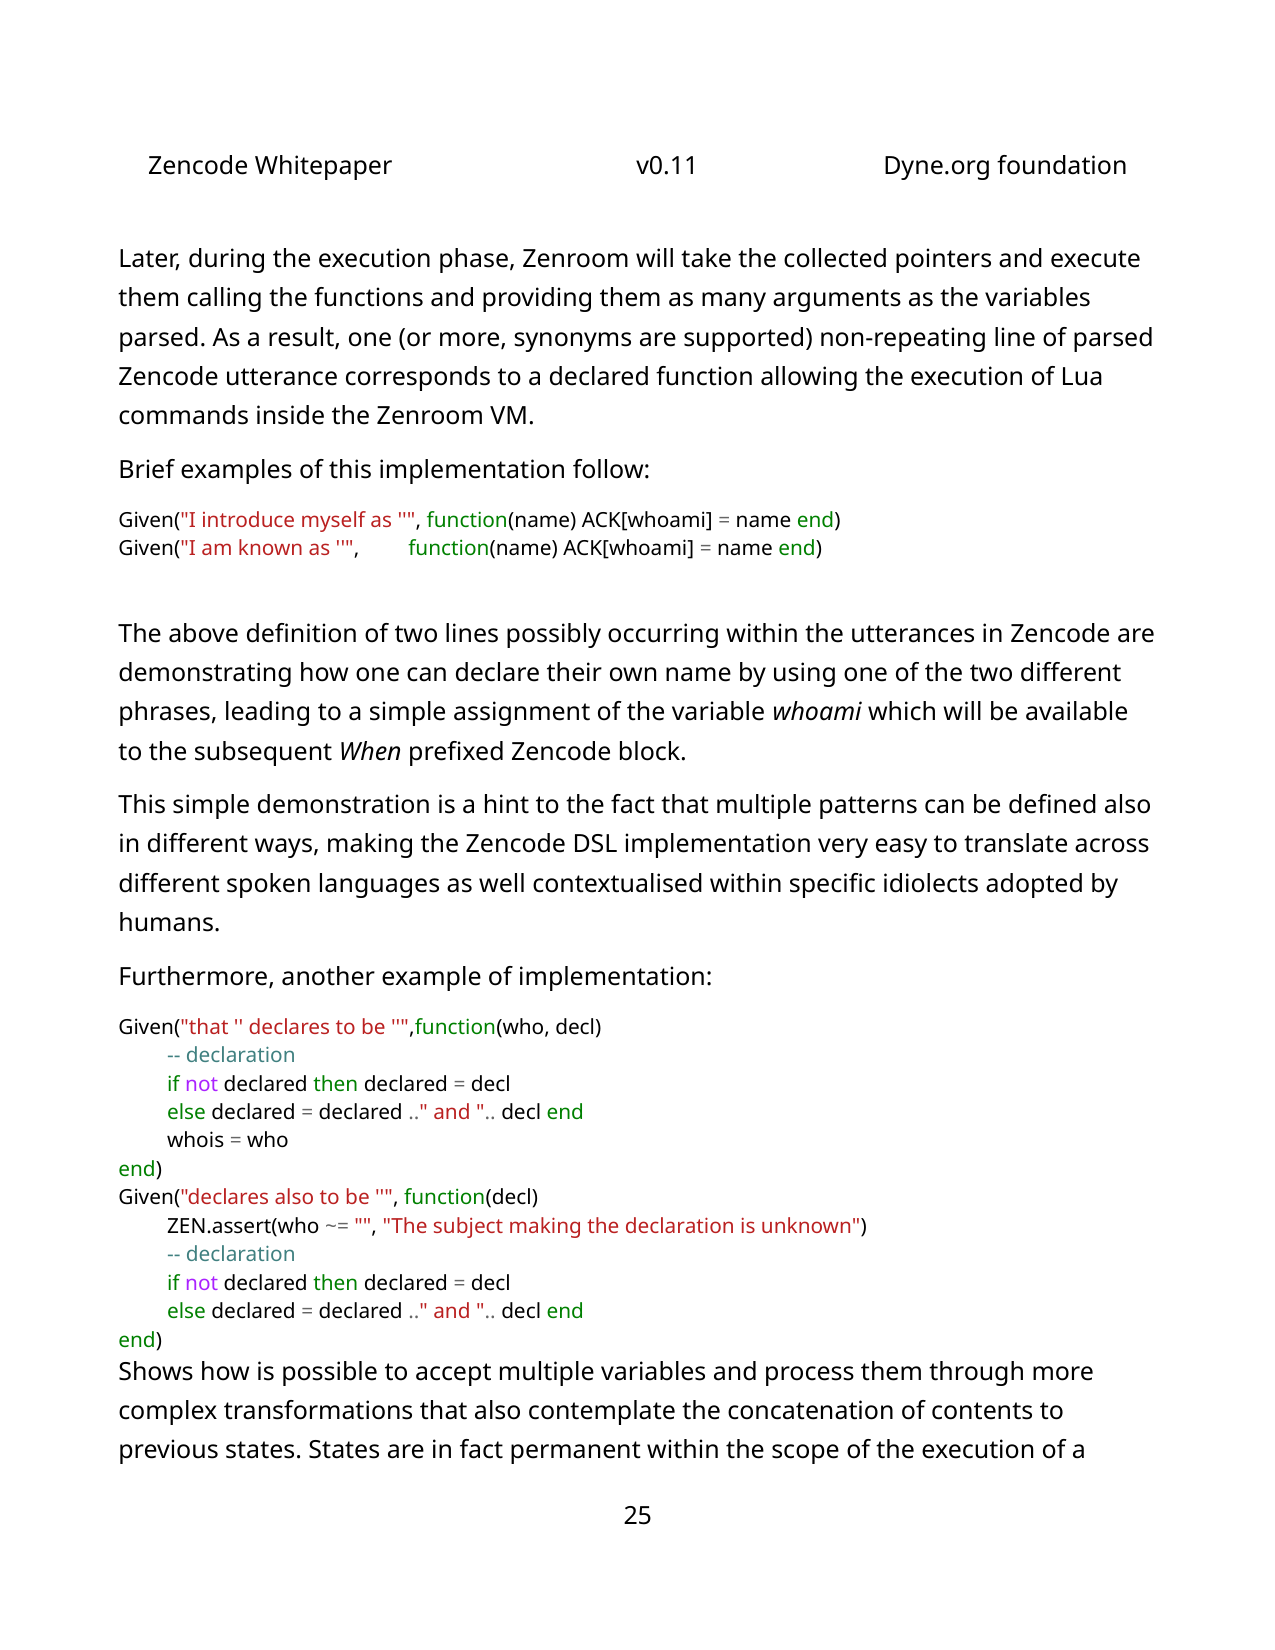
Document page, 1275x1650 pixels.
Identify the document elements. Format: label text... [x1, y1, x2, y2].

text Furthermore, another example of implementation: [118, 958, 1157, 992]
text Shows how is possible to accept multiple variables and process them through more complex transformations that also contemplate the concatenation of contents to previous states. States are in fact permanent within the scope of the execution of a [118, 1353, 1157, 1466]
text This simple demonstration is a hint to the fact that multiple patterns can be defined also in different ways, making the Zencode DSL implementation very easy to translate across different spoken languages as well contextualised within specific idiolects adopted by humans. [118, 787, 1157, 938]
text Later, during the execution phase, Zenroom will take the collected pointers and execute them calling the functions and providing them as many arguments as the variables parsed. As a result, one (or more, synonyms are supported) non-repeating line of parsed Zencode utterance corresponds to a declared function allowing the execution of Lua commands inside the Zenroom VM. [118, 241, 1157, 432]
text The above definition of two lines possibly occurring within the utterances in Zencode are demonstrating how one can declare their own name by using one of the two different phrases, leading to a simple assignment of the variable whoami which will be available to the subsequent When prefixed Zencode block. [118, 616, 1157, 767]
text Brief examples of this implementation follow: [118, 451, 1157, 485]
text Given("I introduce myself as ''", function(name) ACK[whoami] = name end) [118, 505, 1157, 533]
text Given("I am known as ''", function(name) ACK[whoami] = name end) [118, 533, 1157, 562]
text Given("that '' declares to be ''",function(who, decl) -- declaration if not declared then declared = decl else declared = declared .." and ".. decl end whois = who end) Given("declares also to be ''", function(decl) ZEN.assert(who ~= "", "The subject making the declaration is unknown") -- declaration if not declared then declared = decl else declared = declared .." and ".. decl end end) [118, 1012, 1157, 1353]
